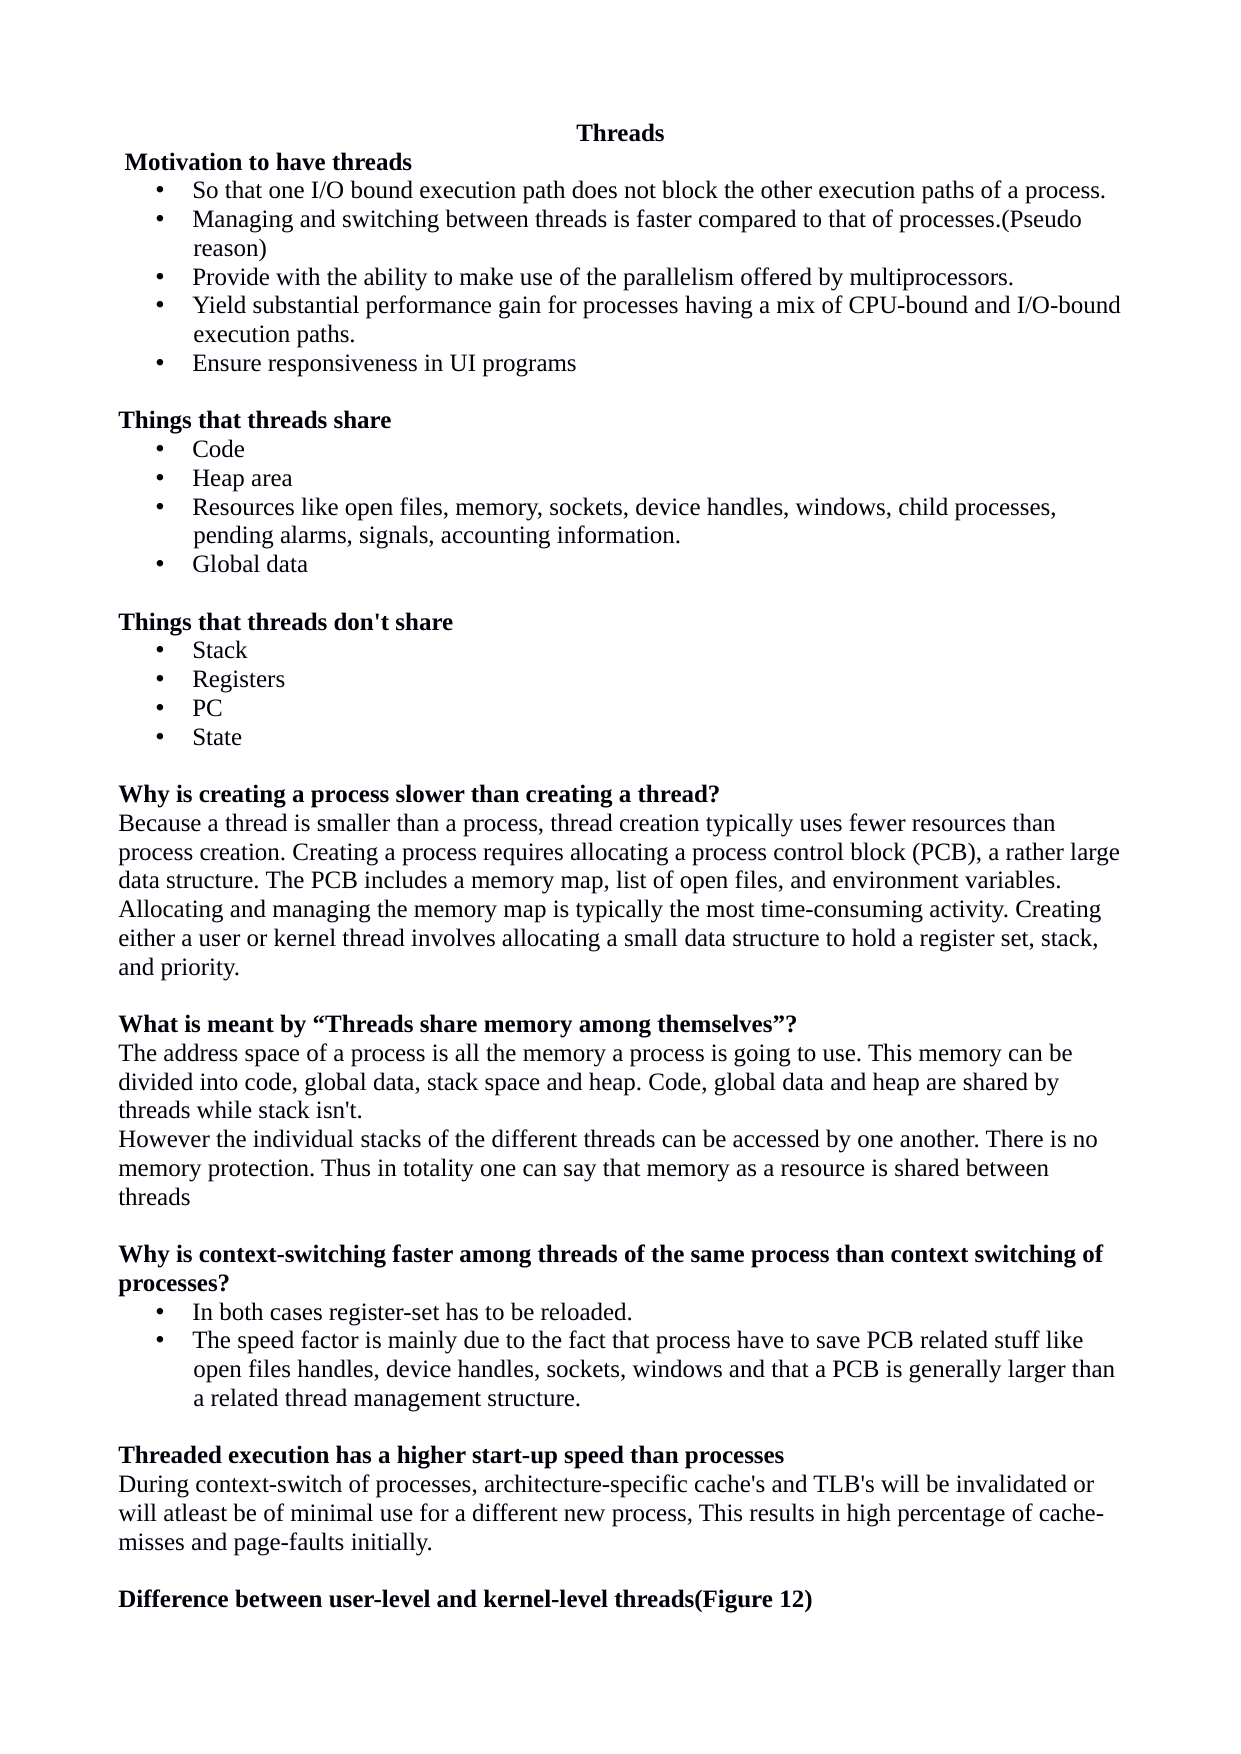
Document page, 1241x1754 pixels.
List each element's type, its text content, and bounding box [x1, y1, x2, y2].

list The speed factor is mainly due to the fact that process have to save PCB related stuff like open files handles, device handles, sockets, windows and that a PCB is generally larger than a related thread management structure. [156, 1326, 1122, 1412]
list Managing and switching between threads is faster compared to that of processes.(Pseudo reason) [156, 204, 1122, 262]
text Why is creating a process slower than creating a thread? [118, 779, 1122, 808]
text The address space of a process is all the memory a process is going to use. This memory can be divided into code, global data, stack space and heap. Code, global data and heap are shared by threads while stack isn't. [118, 1038, 1122, 1124]
text Things that threads share [118, 406, 1122, 434]
list Registers [156, 664, 1122, 693]
text Because a thread is smaller than a process, thread creation typically uses fewer resources than process creation. Creating a process requires allocating a process control block (PCB), a rather large data structure. The PCB includes a memory map, list of open files, and environment variables. Allocating and managing the memory map is typically the most time-consuming activity. Creating either a user or kernel thread involves allocating a small data structure to hold a register set, stack, and priority. [118, 808, 1122, 981]
list In both cases register-set has to be reloaded. [156, 1297, 1122, 1326]
text Why is context-switching faster among threads of the same process than context switching of processes? [118, 1239, 1122, 1297]
list Global data [156, 549, 1122, 578]
list Ensure responsiveness in UI programs [156, 348, 1122, 377]
text What is meant by “Threads share memory among themselves”? [118, 1009, 1122, 1038]
text However the individual stacks of the different threads can be accessed by one another. There is no memory protection. Thus in totality one can say that memory as a resource is shared between threads [118, 1124, 1122, 1211]
text Threaded execution has a higher start-up speed than processes [118, 1441, 1122, 1469]
text Threads [118, 118, 1122, 147]
list Resources like open files, memory, sockets, device handles, windows, child processes, pending alarms, signals, accounting information. [156, 492, 1122, 549]
list Stack [156, 636, 1122, 664]
list Heap area [156, 463, 1122, 492]
list Yield substantial performance gain for processes having a mix of CPU-bound and I/O-bound execution paths. [156, 291, 1122, 348]
text During context-switch of processes, architecture-specific cache's and TLB's will be invalidated or will atleast be of minimal use for a different new process, This results in high percentage of cache-misses and page-faults initially. [118, 1469, 1122, 1556]
list Code [156, 434, 1122, 463]
text Things that threads don't share [118, 607, 1122, 636]
text Difference between user-level and kernel-level threads(Figure 12) [118, 1584, 1122, 1613]
list Provide with the ability to make use of the parallelism offered by multiprocessors. [156, 262, 1122, 291]
list PC [156, 693, 1122, 722]
list State [156, 722, 1122, 751]
text Motivation to have threads [118, 147, 1122, 176]
list So that one I/O bound execution path does not block the other execution paths of a process. [156, 176, 1122, 204]
